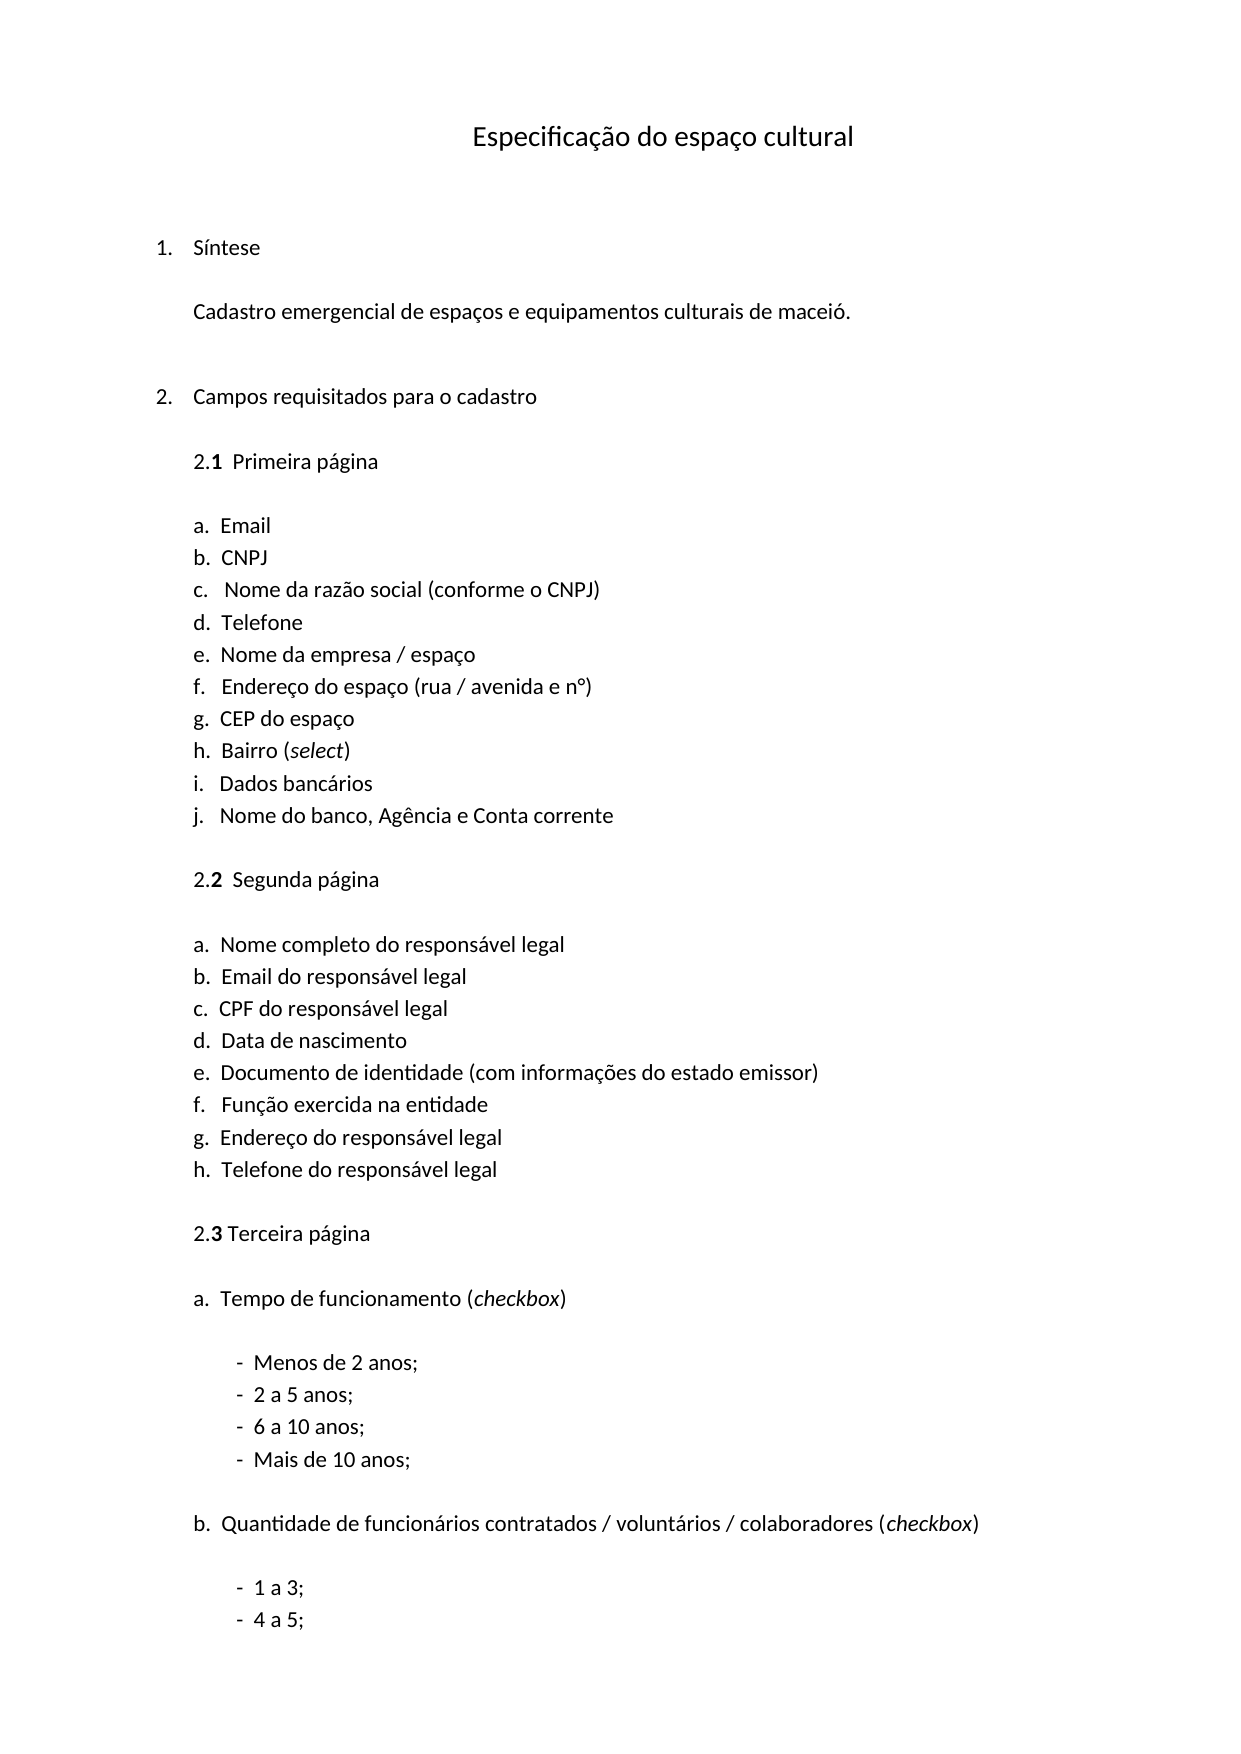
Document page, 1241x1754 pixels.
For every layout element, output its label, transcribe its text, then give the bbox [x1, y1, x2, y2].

list Síntese Cadastro emergencial de espaços e equipamentos culturais de maceió. [156, 233, 1122, 357]
text Especificação do espaço cultural [118, 118, 1122, 154]
list Campos requisitados para o cadastro 2.1 Primeira página a. Email b. CNPJ c. Nome da razão social (conforme o CNPJ) d. Telefone e. Nome da empresa / espaço f. Endereço do espaço (rua / avenida e n°) g. CEP do espaço h. Bairro (select) i. Dados bancários j. Nome do banco, Agência e Conta corrente 2.2 Segunda página a. Nome completo do responsável legal b. Email do responsável legal c. CPF do responsável legal d. Data de nascimento e. Documento de identidade (com informações do estado emissor) f. Função exercida na entidade g. Endereço do responsável legal h. Telefone do responsável legal 2.3 Terceira página a. Tempo de funcionamento (checkbox) - Menos de 2 anos; - 2 a 5 anos; - 6 a 10 anos; - Mais de 10 anos; b. Quantidade de funcionários contratados / voluntários / colaboradores (checkbox) - 1 a 3; - 4 a 5; [156, 382, 1122, 1634]
